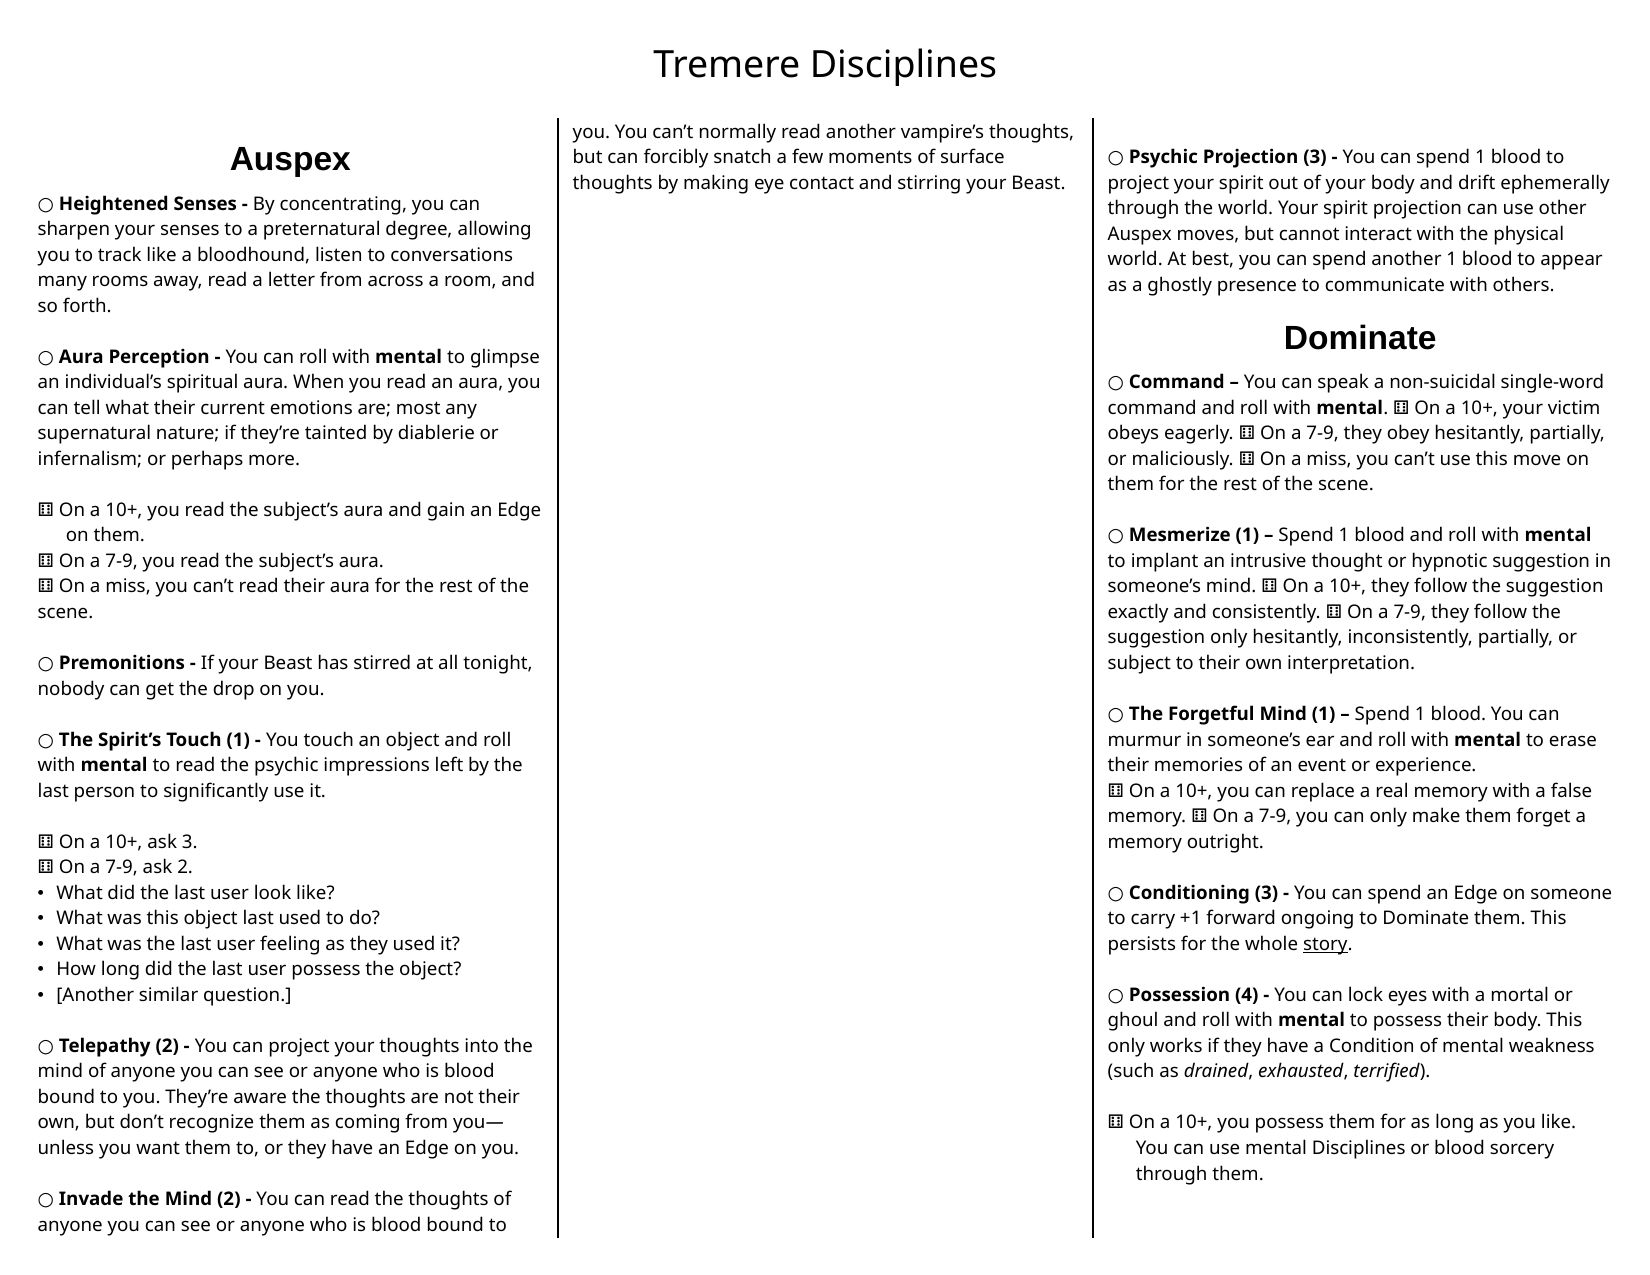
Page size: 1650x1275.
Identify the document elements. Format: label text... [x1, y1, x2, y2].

text you. You can’t normally read another vampire’s thoughts, but can forcibly snatch a few moments of surface thoughts by making eye contact and stirring your Beast. [572, 118, 1077, 220]
text ○ Heightened Senses - By concentrating, you can sharpen your senses to a preternatural degree, allowing you to track like a bloodhound, listen to conversations many rooms away, read a letter from across a room, and so forth. [37, 190, 542, 343]
text ○ Telepathy (2) - You can project your thoughts into the mind of anyone you can see or anyone who is blood bound to you. They’re aware the thoughts are not their own, but don’t recognize them as coming from you—unless you want them to, or they have an Edge on you. [37, 1032, 542, 1160]
text ⚅ On a 7-9, ask 2. [37, 853, 542, 879]
text ○ The Spirit’s Touch (1) - You touch an object and roll with mental to read the psychic impressions left by the last person to significantly use it. [37, 726, 542, 802]
text ○ Mesmerize (1) – Spend 1 blood and roll with mental to implant an intrusive thought or hypnotic suggestion in someone’s mind. ⚅ On a 10+, they follow the suggestion exactly and consistently. ⚅ On a 7-9, they follow the suggestion only hesitantly, inconsistently, partially, or subject to their own interpretation. [1107, 522, 1612, 700]
subtitle Dominate [1107, 317, 1612, 356]
text ○ Possession (4) - You can lock eyes with a mortal or ghoul and roll with mental to possess their body. This only works if they have a Condition of mental weakness (such as drained, exhausted, terrified). [1107, 981, 1612, 1083]
text ○ Command – You can speak a non-suicidal single-word command and roll with mental. ⚅ On a 10+, your victim obeys eagerly. ⚅ On a 7-9, they obey hesitantly, partially, or maliciously. ⚅ On a miss, you can’t use this move on them for the rest of the scene. [1107, 369, 1612, 522]
list What was this object last used to do? [37, 904, 542, 930]
text ⚅ On a miss, you can’t read their aura for the rest of the scene. [37, 573, 542, 649]
text ○ Psychic Projection (3) - You can spend 1 blood to project your spirit out of your body and drift ephemerally through the world. Your spirit projection can use other Auspex moves, but cannot interact with the physical world. At best, you can spend another 1 blood to appear as a ghostly presence to communicate with others. [1107, 143, 1612, 297]
list What did the last user look like? [37, 879, 542, 904]
text ○ The Forgetful Mind (1) – Spend 1 blood. You can murmur in someone’s ear and roll with mental to erase their memories of an event or experience. [1107, 700, 1612, 777]
text ○ Invade the Mind (2) - You can read the thoughts of anyone you can see or anyone who is blood bound to [37, 1185, 542, 1236]
text ○ Conditioning (3) - You can spend an Edge on someone to carry +1 forward ongoing to Dominate them. This persists for the whole story. [1107, 879, 1612, 981]
list How long did the last user possess the object? [37, 956, 542, 981]
text ⚅ On a 7-9, you read the subject’s aura. [37, 547, 542, 573]
text ○ Aura Perception - You can roll with mental to glimpse an individual’s spiritual aura. When you read an aura, you can tell what their current emotions are; most any supernatural nature; if they’re tainted by diablerie or infernalism; or perhaps more. [37, 343, 542, 471]
text ⚅ On a 10+, you can replace a real memory with a false memory. ⚅ On a 7-9, you can only make them forget a memory outright. [1107, 777, 1612, 879]
text ○ Premonitions - If your Beast has stirred at all tonight, nobody can get the drop on you. [37, 649, 542, 726]
subtitle Auspex [37, 139, 542, 177]
text ⚅ On a 10+, ask 3. [37, 828, 542, 853]
text ⚅ On a 10+, you read the subject’s aura and gain an Edge on them. [37, 496, 542, 547]
text ⚅ On a 10+, you possess them for as long as you like. You can use mental Disciplines or blood sorcery through them. [1107, 1109, 1612, 1185]
list What was the last user feeling as they used it? [37, 930, 542, 956]
list [Another similar question.] [37, 981, 542, 1007]
